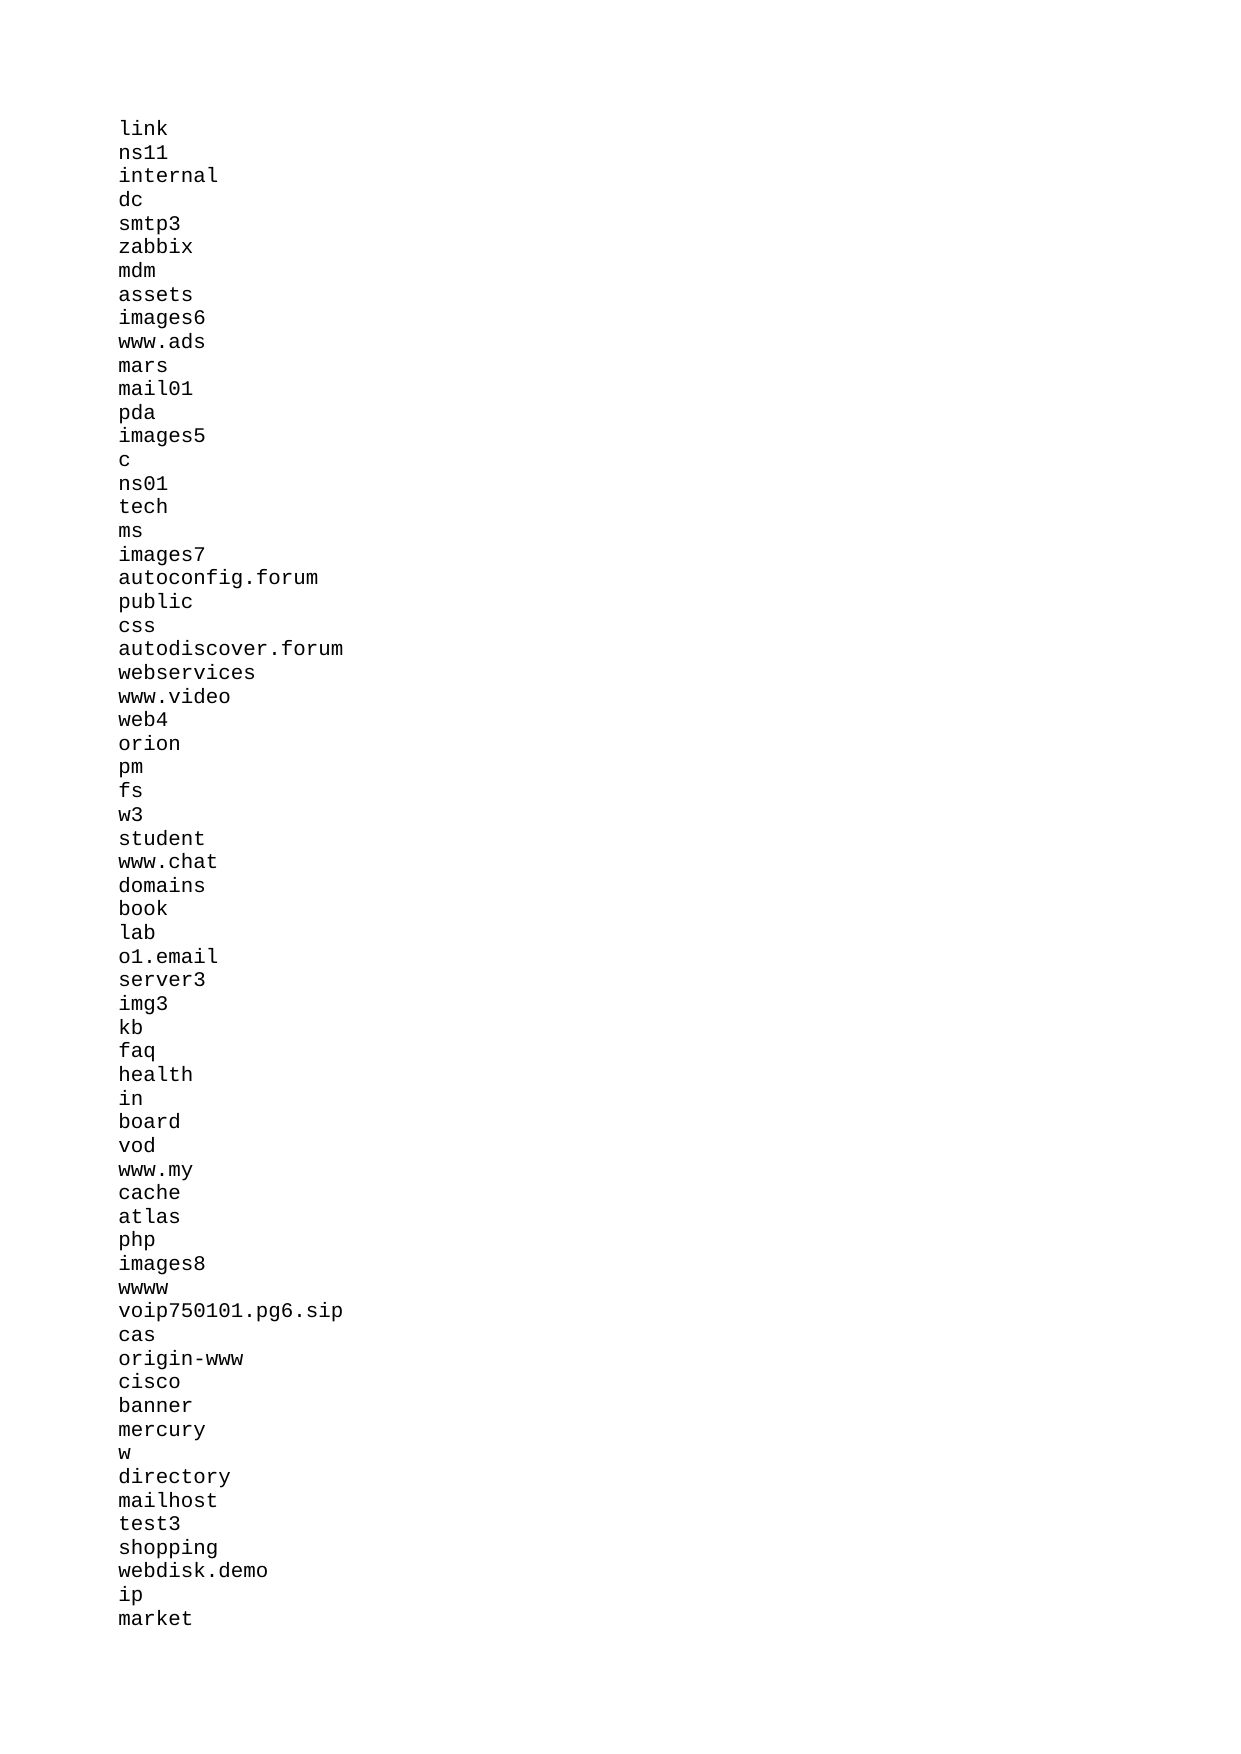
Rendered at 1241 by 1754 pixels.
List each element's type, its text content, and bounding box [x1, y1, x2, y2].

text health [118, 1064, 1122, 1088]
text images6 [118, 307, 1122, 331]
text wwww [118, 1277, 1122, 1300]
text faq [118, 1040, 1122, 1064]
text atlas [118, 1206, 1122, 1229]
text img3 [118, 993, 1122, 1017]
text www.video [118, 686, 1122, 709]
text autodiscover.forum [118, 638, 1122, 662]
text mailhost [118, 1489, 1122, 1513]
text public [118, 591, 1122, 615]
text book [118, 898, 1122, 922]
text php [118, 1229, 1122, 1253]
text lab [118, 922, 1122, 946]
text ip [118, 1584, 1122, 1608]
text w [118, 1442, 1122, 1466]
text ns01 [118, 473, 1122, 496]
text ms [118, 520, 1122, 544]
text cisco [118, 1371, 1122, 1395]
text c [118, 449, 1122, 473]
text fs [118, 780, 1122, 804]
text www.my [118, 1158, 1122, 1182]
text web4 [118, 709, 1122, 733]
text kb [118, 1017, 1122, 1040]
text pm [118, 757, 1122, 780]
text banner [118, 1395, 1122, 1419]
text orion [118, 733, 1122, 757]
text autoconfig.forum [118, 567, 1122, 591]
text test3 [118, 1513, 1122, 1537]
text zabbix [118, 236, 1122, 260]
text cache [118, 1182, 1122, 1206]
text www.ads [118, 331, 1122, 354]
text tech [118, 496, 1122, 520]
text mdm [118, 260, 1122, 284]
text mail01 [118, 378, 1122, 402]
text w3 [118, 804, 1122, 827]
text domains [118, 875, 1122, 898]
text voip750101.pg6.sip [118, 1300, 1122, 1324]
text images7 [118, 544, 1122, 567]
text dc [118, 189, 1122, 213]
text css [118, 615, 1122, 638]
text internal [118, 165, 1122, 189]
text webdisk.demo [118, 1561, 1122, 1584]
text directory [118, 1466, 1122, 1489]
text cas [118, 1324, 1122, 1348]
text student [118, 827, 1122, 851]
text webservices [118, 662, 1122, 686]
text origin-www [118, 1348, 1122, 1371]
text www.chat [118, 851, 1122, 875]
text shopping [118, 1537, 1122, 1561]
text images8 [118, 1253, 1122, 1277]
text in [118, 1088, 1122, 1111]
text board [118, 1111, 1122, 1135]
text vod [118, 1135, 1122, 1158]
text mercury [118, 1419, 1122, 1442]
text smtp3 [118, 213, 1122, 236]
text o1.email [118, 946, 1122, 969]
text mars [118, 354, 1122, 378]
text server3 [118, 969, 1122, 993]
text pda [118, 402, 1122, 426]
text ns11 [118, 142, 1122, 165]
text link [118, 118, 1122, 142]
text assets [118, 284, 1122, 307]
text images5 [118, 426, 1122, 449]
text market [118, 1608, 1122, 1631]
